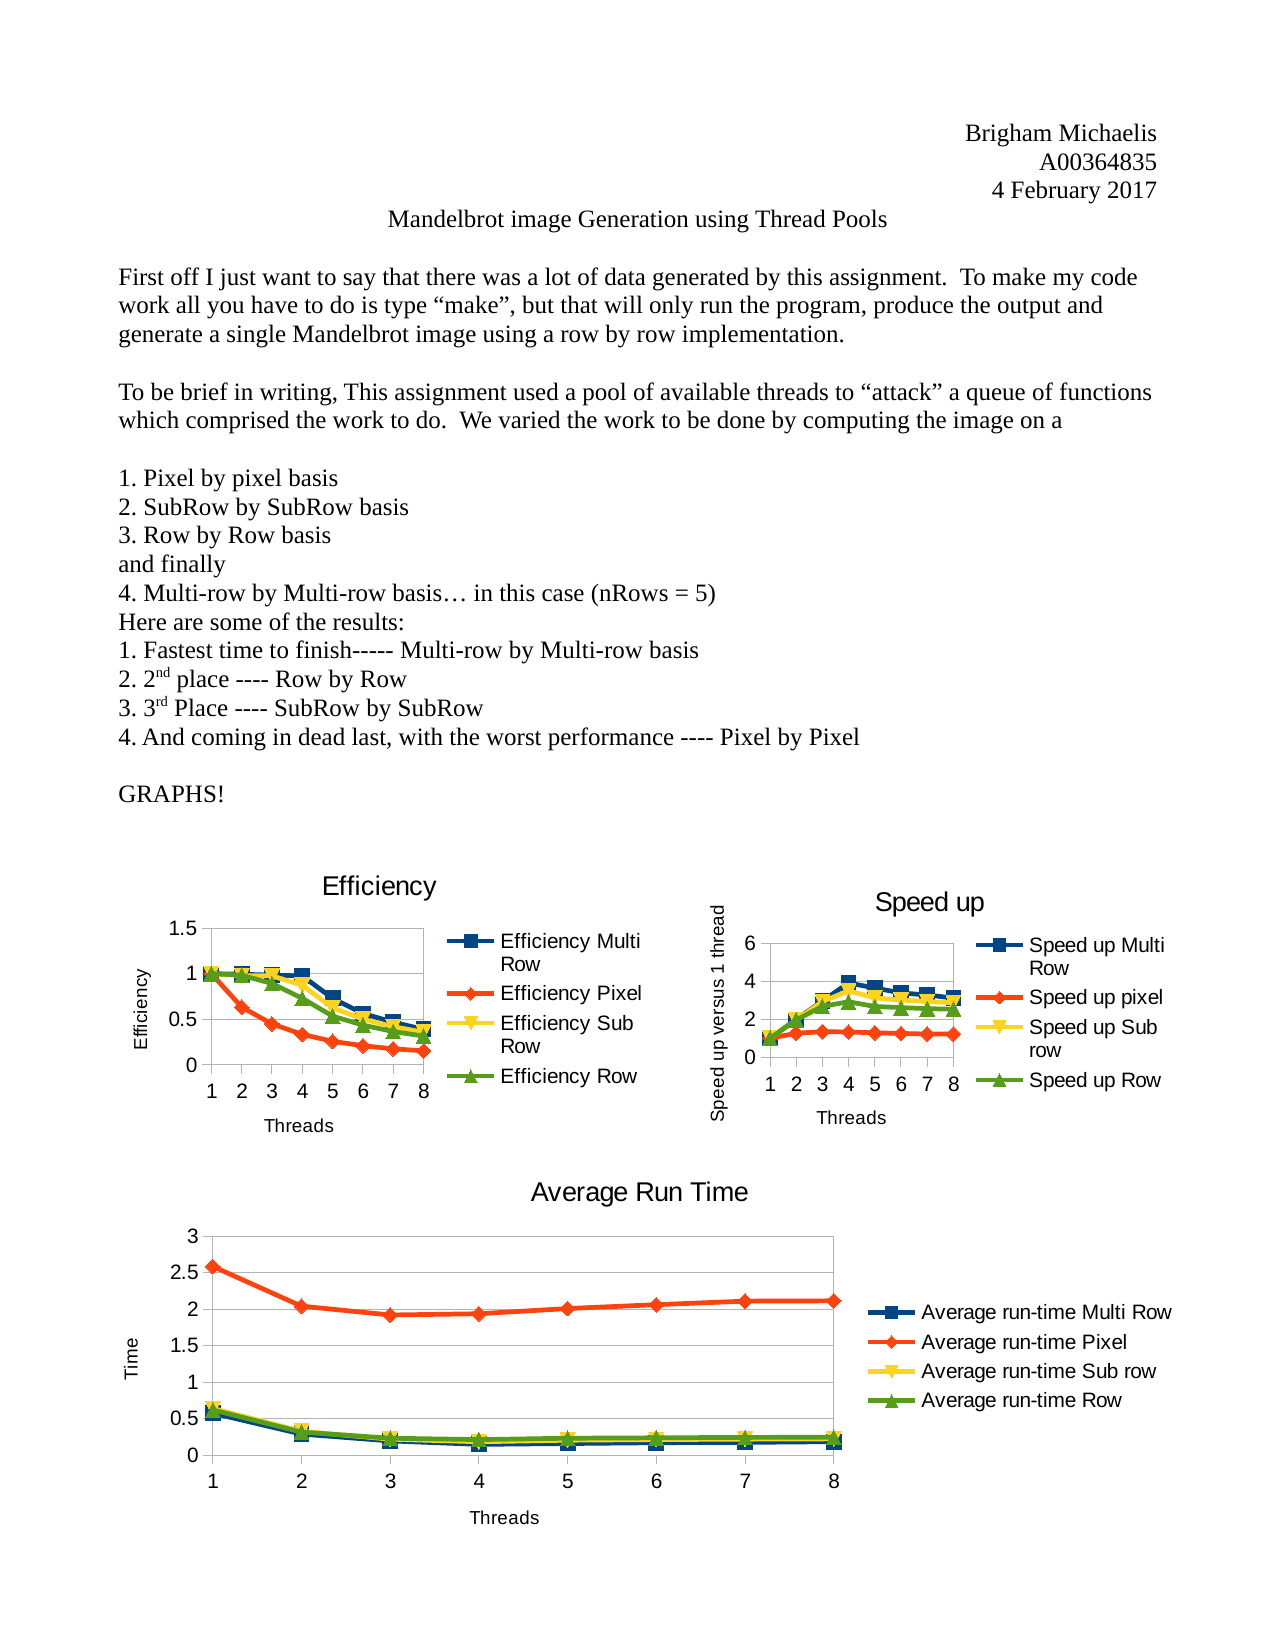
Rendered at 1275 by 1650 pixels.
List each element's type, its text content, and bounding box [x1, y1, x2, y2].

text 2. 2nd place ---- Row by Row [118, 664, 1157, 693]
text 4. And coming in dead last, with the worst performance ---- Pixel by Pixel [118, 722, 1157, 751]
text A00364835 [118, 147, 1157, 176]
text 1. Fastest time to finish----- Multi-row by Multi-row basis [118, 636, 1157, 664]
text GRAPHS! [118, 779, 1157, 808]
text Here are some of the results: [118, 607, 1157, 636]
text 4 February 2017 [118, 176, 1157, 204]
text First off I just want to say that there was a lot of data generated by this assignment. To make my code work all you have to do is type “make”, but that will only run the program, produce the output and generate a single Mandelbrot image using a row by row implementation. [118, 262, 1157, 348]
text Mandelbrot image Generation using Thread Pools [118, 204, 1157, 233]
text 3. 3rd Place ---- SubRow by SubRow [118, 693, 1157, 722]
text To be brief in writing, This assignment used a pool of available threads to “attack” a queue of functions which comprised the work to do. We varied the work to be done by computing the image on a [118, 377, 1157, 434]
text and finally [118, 549, 1157, 578]
text 1. Pixel by pixel basis [118, 463, 1157, 492]
text 2. SubRow by SubRow basis [118, 492, 1157, 521]
text Brigham Michaelis [118, 118, 1157, 147]
text 3. Row by Row basis [118, 521, 1157, 549]
text 4. Multi-row by Multi-row basis… in this case (nRows = 5) [118, 578, 1157, 607]
